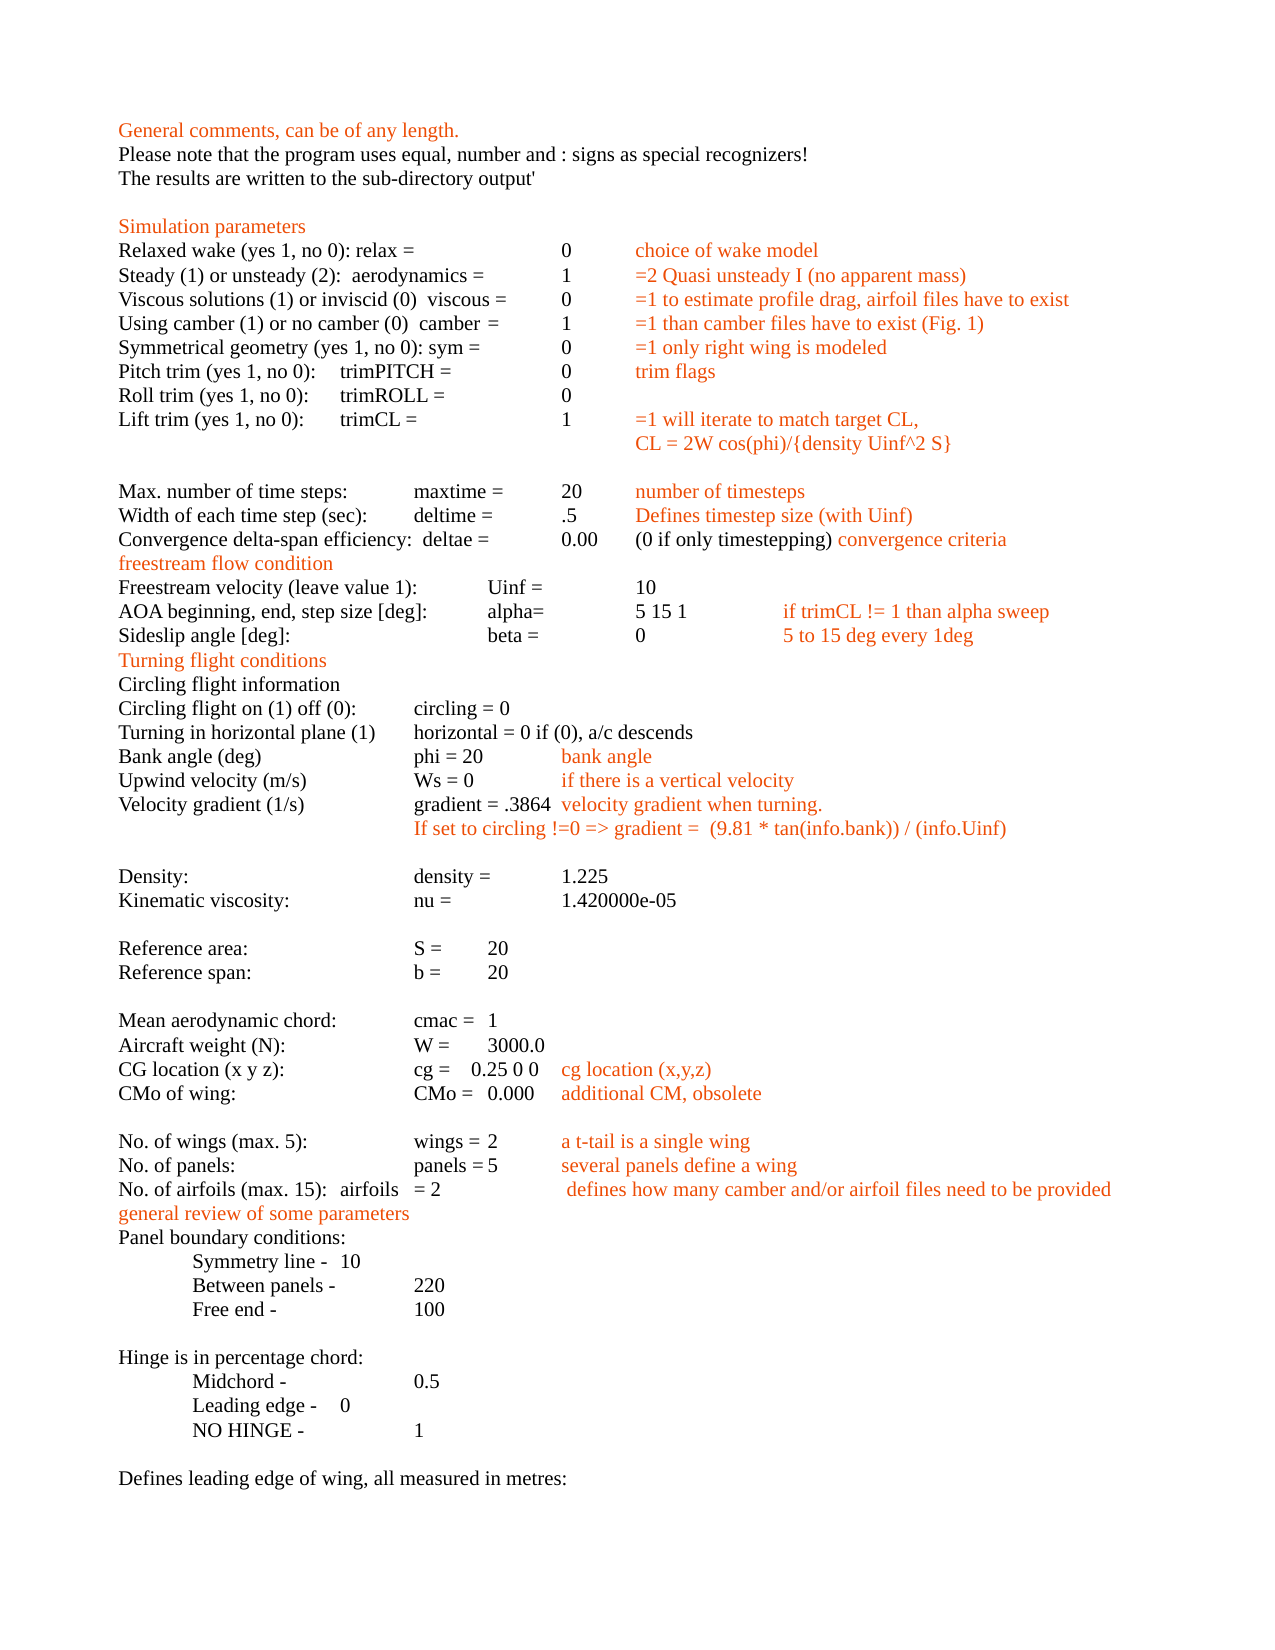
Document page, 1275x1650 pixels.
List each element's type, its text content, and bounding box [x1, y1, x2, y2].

text Free end - 100 [118, 1297, 1157, 1321]
text CL = 2W cos(phi)/{density Uinf^2 S} [118, 431, 1157, 455]
text The results are written to the sub-directory output' [118, 166, 1157, 190]
text Lift trim (yes 1, no 0): trimCL = 1 =1 will iterate to match target CL, [118, 407, 1157, 431]
text Please note that the program uses equal, number and : signs as special recognizers! [118, 142, 1157, 166]
text Circling flight information [118, 672, 1157, 696]
text Max. number of time steps: maxtime = 20 number of timesteps [118, 479, 1157, 503]
text Width of each time step (sec): deltime = .5 Defines timestep size (with Uinf) [118, 503, 1157, 527]
text No. of panels: panels = 5 several panels define a wing [118, 1153, 1157, 1177]
text Convergence delta-span efficiency: deltae = 0.00 (0 if only timestepping) convergence criteria [118, 527, 1157, 551]
text CMo of wing: CMo = 0.000 additional CM, obsolete [118, 1081, 1157, 1105]
text Kinematic viscosity: nu = 1.420000e-05 [118, 888, 1157, 912]
text Leading edge - 0 [118, 1393, 1157, 1417]
text Reference span: b = 20 [118, 960, 1157, 984]
text Steady (1) or unsteady (2): aerodynamics = 1 =2 Quasi unsteady I (no apparent mass) [118, 262, 1157, 287]
text If set to circling !=0 => gradient = (9.81 * tan(info.bank)) / (info.Uinf) [118, 816, 1157, 840]
text Using camber (1) or no camber (0) camber = 1 =1 than camber files have to exist (Fig. 1) [118, 311, 1157, 335]
text Hinge is in percentage chord: [118, 1345, 1157, 1369]
text Velocity gradient (1/s) gradient = .3864 velocity gradient when turning. [118, 792, 1157, 816]
text Turning flight conditions [118, 647, 1157, 672]
text No. of wings (max. 5): wings = 2 a t-tail is a single wing [118, 1129, 1157, 1153]
text Roll trim (yes 1, no 0): trimROLL = 0 [118, 383, 1157, 407]
text Viscous solutions (1) or inviscid (0) viscous = 0 =1 to estimate profile drag, airfoil files have to exist [118, 287, 1157, 311]
text general review of some parameters [118, 1201, 1157, 1225]
text No. of airfoils (max. 15): airfoils = 2 defines how many camber and/or airfoil files need to be provided [118, 1177, 1157, 1201]
text Symmetry line - 10 [118, 1249, 1157, 1273]
text Turning in horizontal plane (1) horizontal = 0 if (0), a/c descends [118, 720, 1157, 744]
text General comments, can be of any length. [118, 118, 1157, 142]
text Defines leading edge of wing, all measured in metres: [118, 1466, 1157, 1490]
text Sideslip angle [deg]: beta = 0 5 to 15 deg every 1deg [118, 623, 1157, 647]
text Freestream velocity (leave value 1): Uinf = 10 [118, 575, 1157, 599]
text Circling flight on (1) off (0): circling = 0 [118, 696, 1157, 720]
text Mean aerodynamic chord: cmac = 1 [118, 1008, 1157, 1032]
text Upwind velocity (m/s) Ws = 0 if there is a vertical velocity [118, 768, 1157, 792]
text Simulation parameters [118, 214, 1157, 238]
text NO HINGE - 1 [118, 1417, 1157, 1442]
text Midchord - 0.5 [118, 1369, 1157, 1393]
text Panel boundary conditions: [118, 1225, 1157, 1249]
text Symmetrical geometry (yes 1, no 0): sym = 0 =1 only right wing is modeled [118, 335, 1157, 359]
text Relaxed wake (yes 1, no 0): relax = 0 choice of wake model [118, 238, 1157, 262]
text Pitch trim (yes 1, no 0): trimPITCH = 0 trim flags [118, 359, 1157, 383]
text Reference area: S = 20 [118, 936, 1157, 960]
text Density: density = 1.225 [118, 864, 1157, 888]
text freestream flow condition [118, 551, 1157, 575]
text Aircraft weight (N): W = 3000.0 [118, 1032, 1157, 1057]
text Between panels - 220 [118, 1273, 1157, 1297]
text AOA beginning, end, step size [deg]: alpha= 5 15 1 if trimCL != 1 than alpha sweep [118, 599, 1157, 623]
text Bank angle (deg) phi = 20 bank angle [118, 744, 1157, 768]
text CG location (x y z): cg = 0.25 0 0 cg location (x,y,z) [118, 1057, 1157, 1081]
